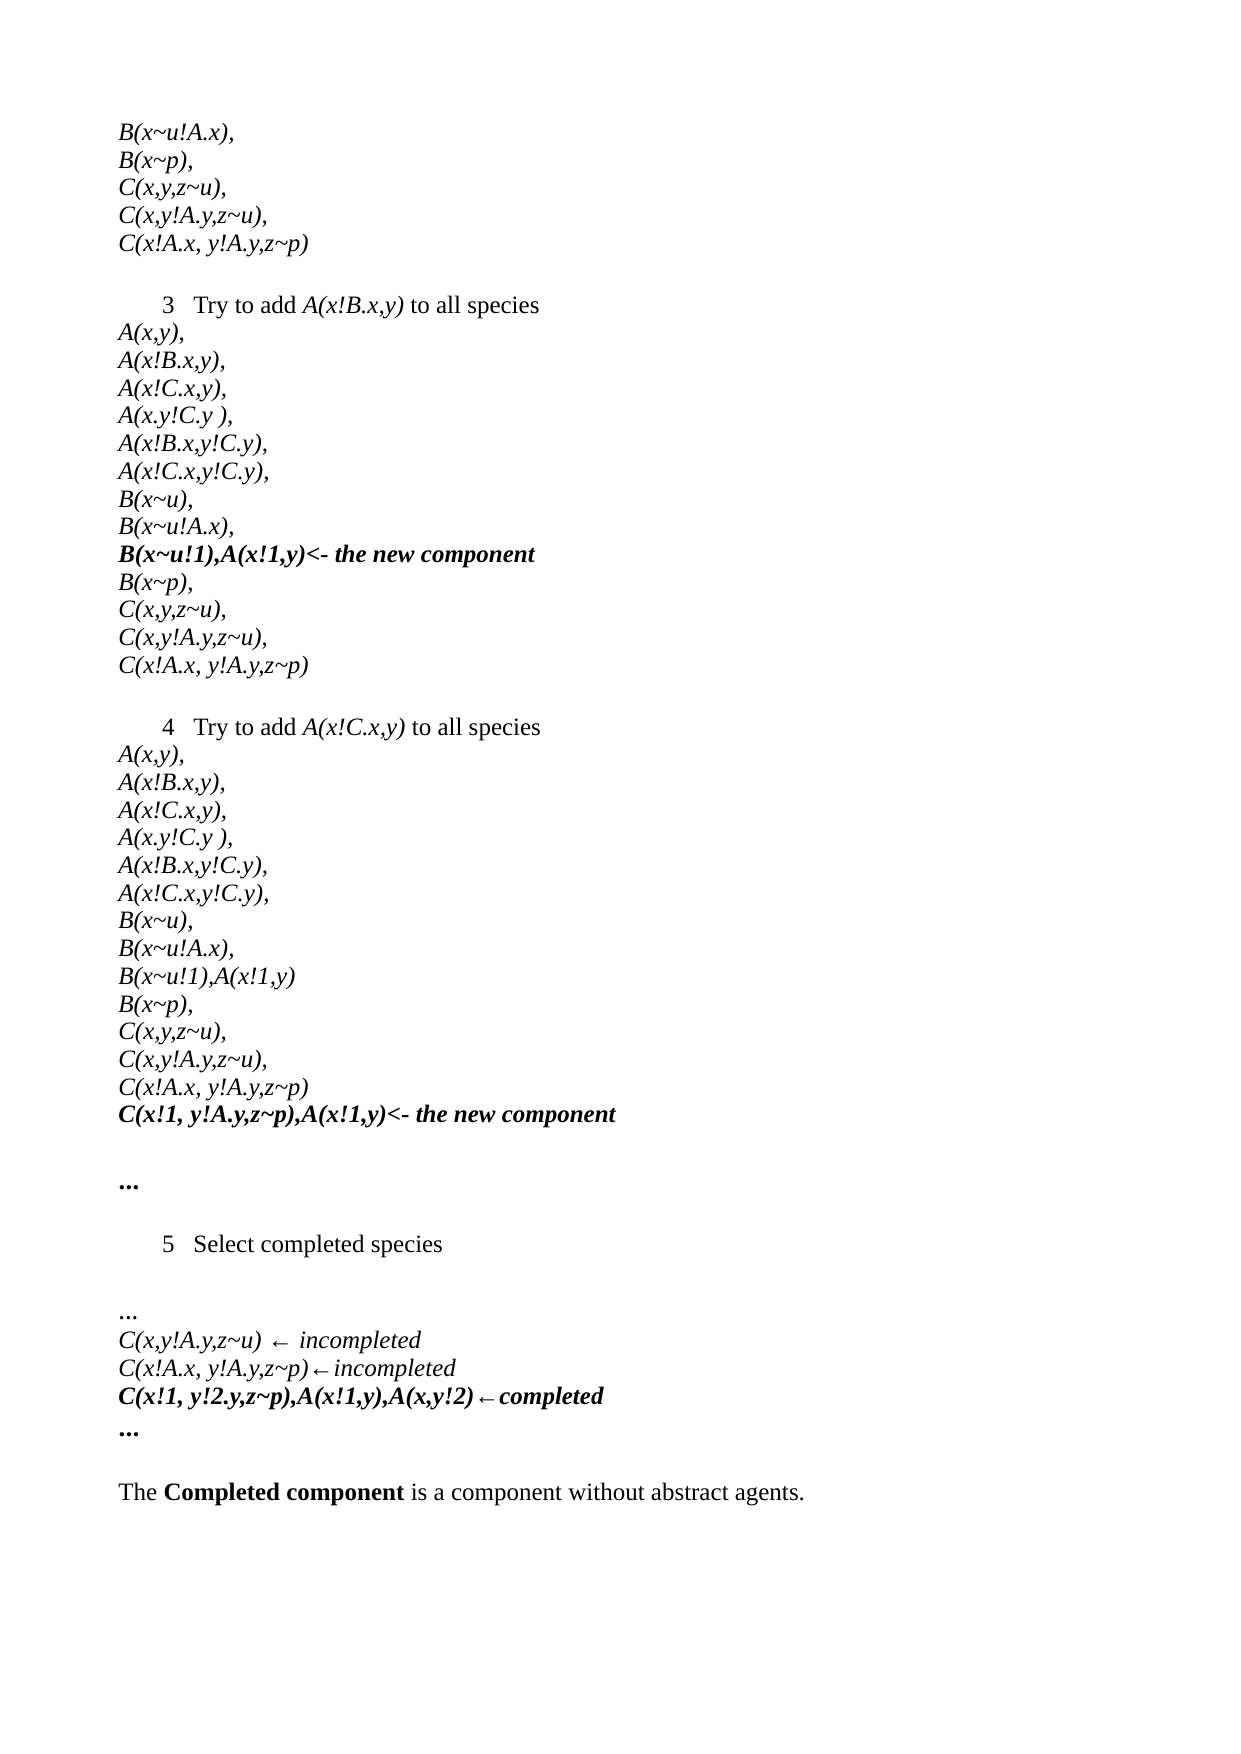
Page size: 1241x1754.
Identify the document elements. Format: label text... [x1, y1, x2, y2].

list Try to add A(x!B.x,y) to all species [156, 291, 1122, 318]
text B(x~u), [118, 907, 1122, 934]
text C(x,y,z~u), [118, 596, 1122, 623]
text B(x~u!A.x), [118, 934, 1122, 962]
text C(x,y!A.y,z~u), [118, 623, 1122, 651]
text C(x!A.x, y!A.y,z~p) [118, 229, 1122, 257]
text ... [118, 1162, 1122, 1196]
text C(x!A.x, y!A.y,z~p) [118, 1073, 1122, 1101]
text C(x!1, y!2.y,z~p),A(x!1,y),A(x,y!2)←completed [118, 1382, 1122, 1409]
text B(x~p), [118, 568, 1122, 596]
text A(x,y), [118, 318, 1122, 346]
text … [118, 1409, 1122, 1443]
text C(x!1, y!A.y,z~p),A(x!1,y)<- the new component [118, 1101, 1122, 1128]
text A(x!B.x,y!C.y), [118, 429, 1122, 457]
text B(x~u!1),A(x!1,y) [118, 962, 1122, 990]
list Try to add A(x!C.x,y) to all species [156, 713, 1122, 740]
text A(x.y!C.y ), [118, 823, 1122, 851]
text A(x.y!C.y ), [118, 402, 1122, 429]
text A(x,y), [118, 740, 1122, 768]
text A(x!C.x,y!C.y), [118, 457, 1122, 485]
text B(x~u), [118, 485, 1122, 512]
list Select completed species [156, 1231, 1122, 1258]
text A(x!C.x,y!C.y), [118, 879, 1122, 907]
text A(x!B.x,y), [118, 346, 1122, 374]
text A(x!B.x,y!C.y), [118, 851, 1122, 879]
text The Completed component is a component without abstract agents. [118, 1478, 1122, 1505]
text ... [118, 1292, 1122, 1326]
text C(x,y!A.y,z~u), [118, 201, 1122, 229]
text B(x~p), [118, 990, 1122, 1017]
text B(x~u!A.x), [118, 118, 1122, 146]
text C(x!A.x, y!A.y,z~p) [118, 651, 1122, 679]
text C(x,y,z~u), [118, 173, 1122, 201]
text C(x,y!A.y,z~u) ← incompleted [118, 1326, 1122, 1354]
text C(x,y,z~u), [118, 1017, 1122, 1045]
text C(x,y!A.y,z~u), [118, 1045, 1122, 1073]
text A(x!C.x,y), [118, 796, 1122, 823]
text B(x~u!A.x), [118, 512, 1122, 540]
text A(x!C.x,y), [118, 374, 1122, 402]
text A(x!B.x,y), [118, 768, 1122, 796]
text B(x~u!1),A(x!1,y)<- the new component [118, 540, 1122, 568]
text C(x!A.x, y!A.y,z~p)←incompleted [118, 1354, 1122, 1382]
text B(x~p), [118, 146, 1122, 173]
